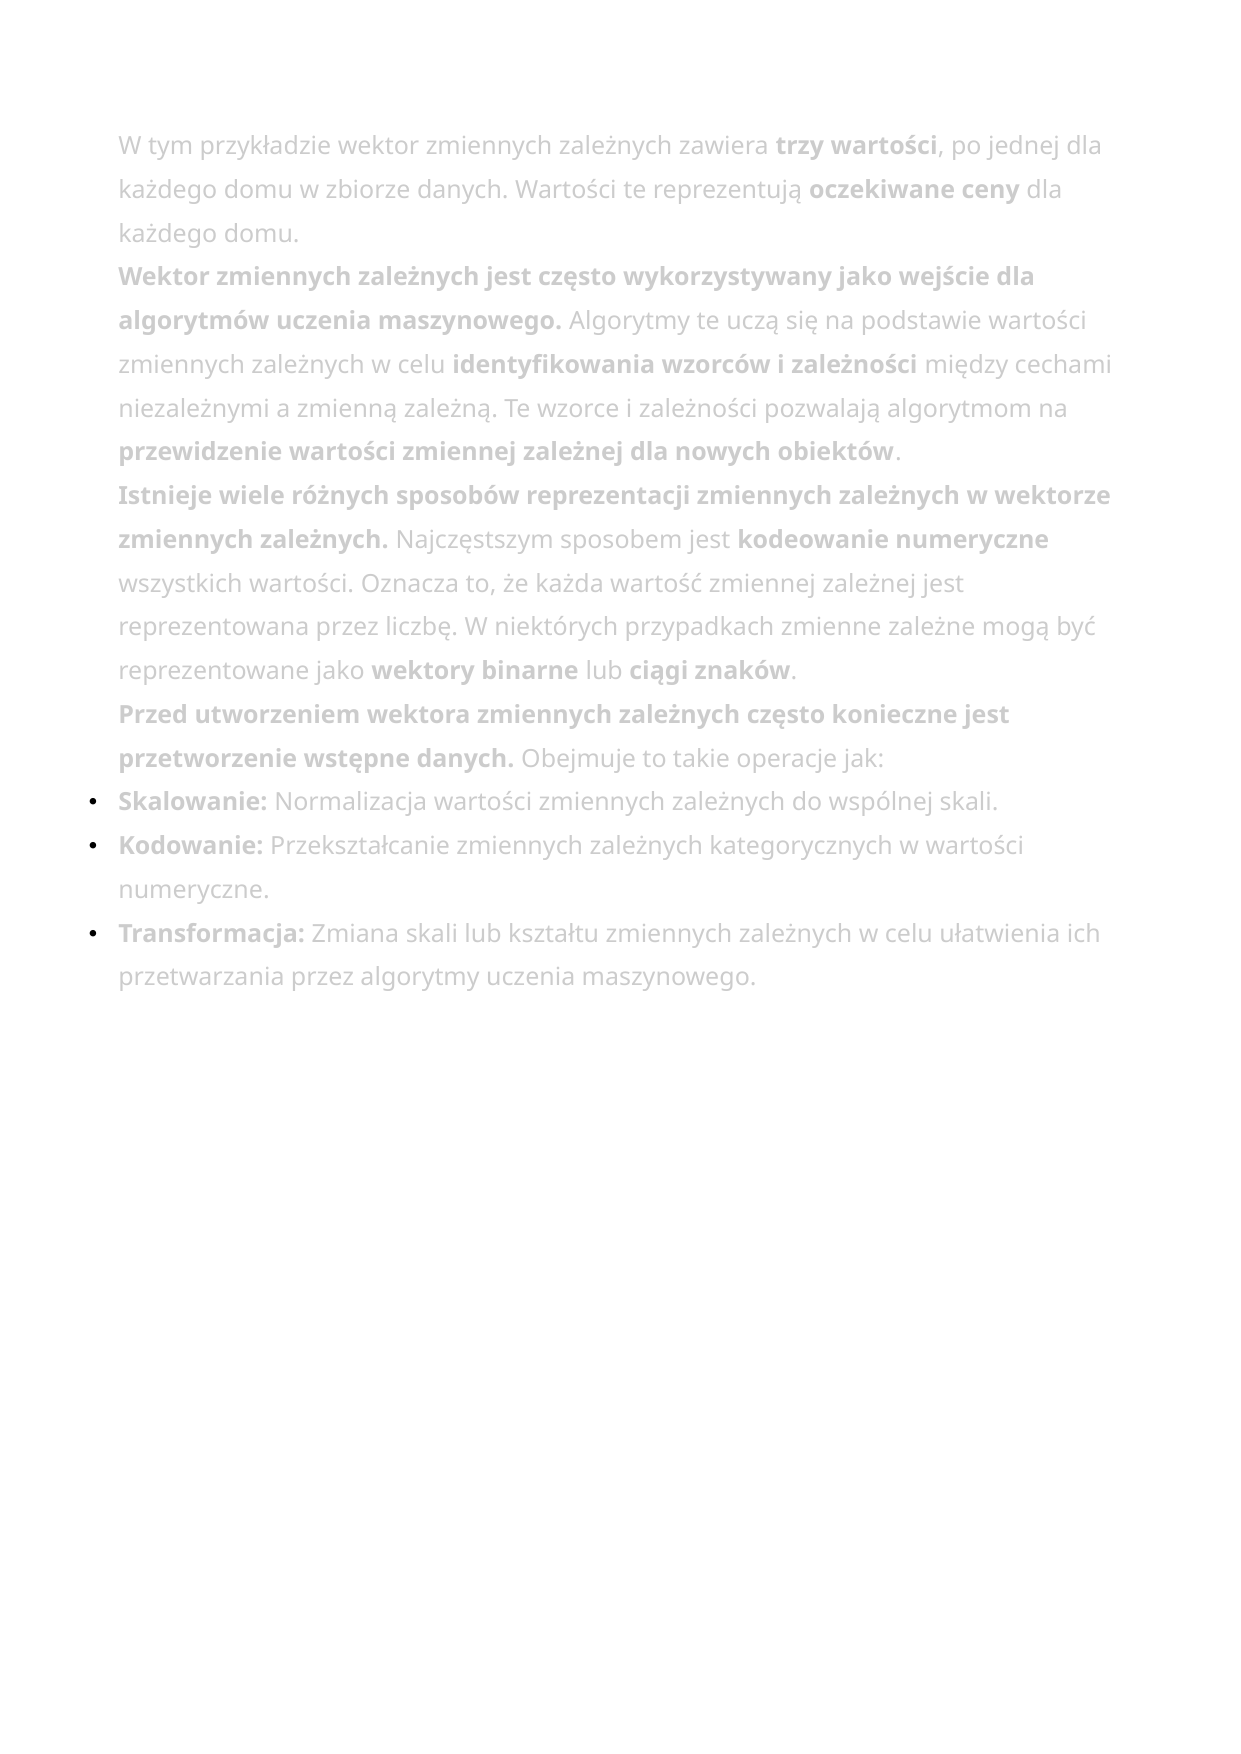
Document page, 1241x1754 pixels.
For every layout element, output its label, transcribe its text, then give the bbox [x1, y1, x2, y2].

text Przed utworzeniem wektora zmiennych zależnych często konieczne jest przetworzenie wstępne danych. Obejmuje to takie operacje jak: [118, 687, 1122, 774]
text Istnieje wiele różnych sposobów reprezentacji zmiennych zależnych w wektorze zmiennych zależnych. Najczęstszym sposobem jest kodeowanie numeryczne wszystkich wartości. Oznacza to, że każda wartość zmiennej zależnej jest reprezentowana przez liczbę. W niektórych przypadkach zmienne zależne mogą być reprezentowane jako wektory binarne lub ciągi znaków. [118, 468, 1122, 687]
list Kodowanie: Przekształcanie zmiennych zależnych kategorycznych w wartości numeryczne. [118, 818, 1122, 906]
list Skalowanie: Normalizacja wartości zmiennych zależnych do wspólnej skali. [118, 774, 1122, 818]
text Wektor zmiennych zależnych jest często wykorzystywany jako wejście dla algorytmów uczenia maszynowego. Algorytmy te uczą się na podstawie wartości zmiennych zależnych w celu identyfikowania wzorców i zależności między cechami niezależnymi a zmienną zależną. Te wzorce i zależności pozwalają algorytmom na przewidzenie wartości zmiennej zależnej dla nowych obiektów. [118, 249, 1122, 468]
text W tym przykładzie wektor zmiennych zależnych zawiera trzy wartości, po jednej dla każdego domu w zbiorze danych. Wartości te reprezentują oczekiwane ceny dla każdego domu. [118, 118, 1122, 249]
list Transformacja: Zmiana skali lub kształtu zmiennych zależnych w celu ułatwienia ich przetwarzania przez algorytmy uczenia maszynowego. [118, 906, 1122, 993]
